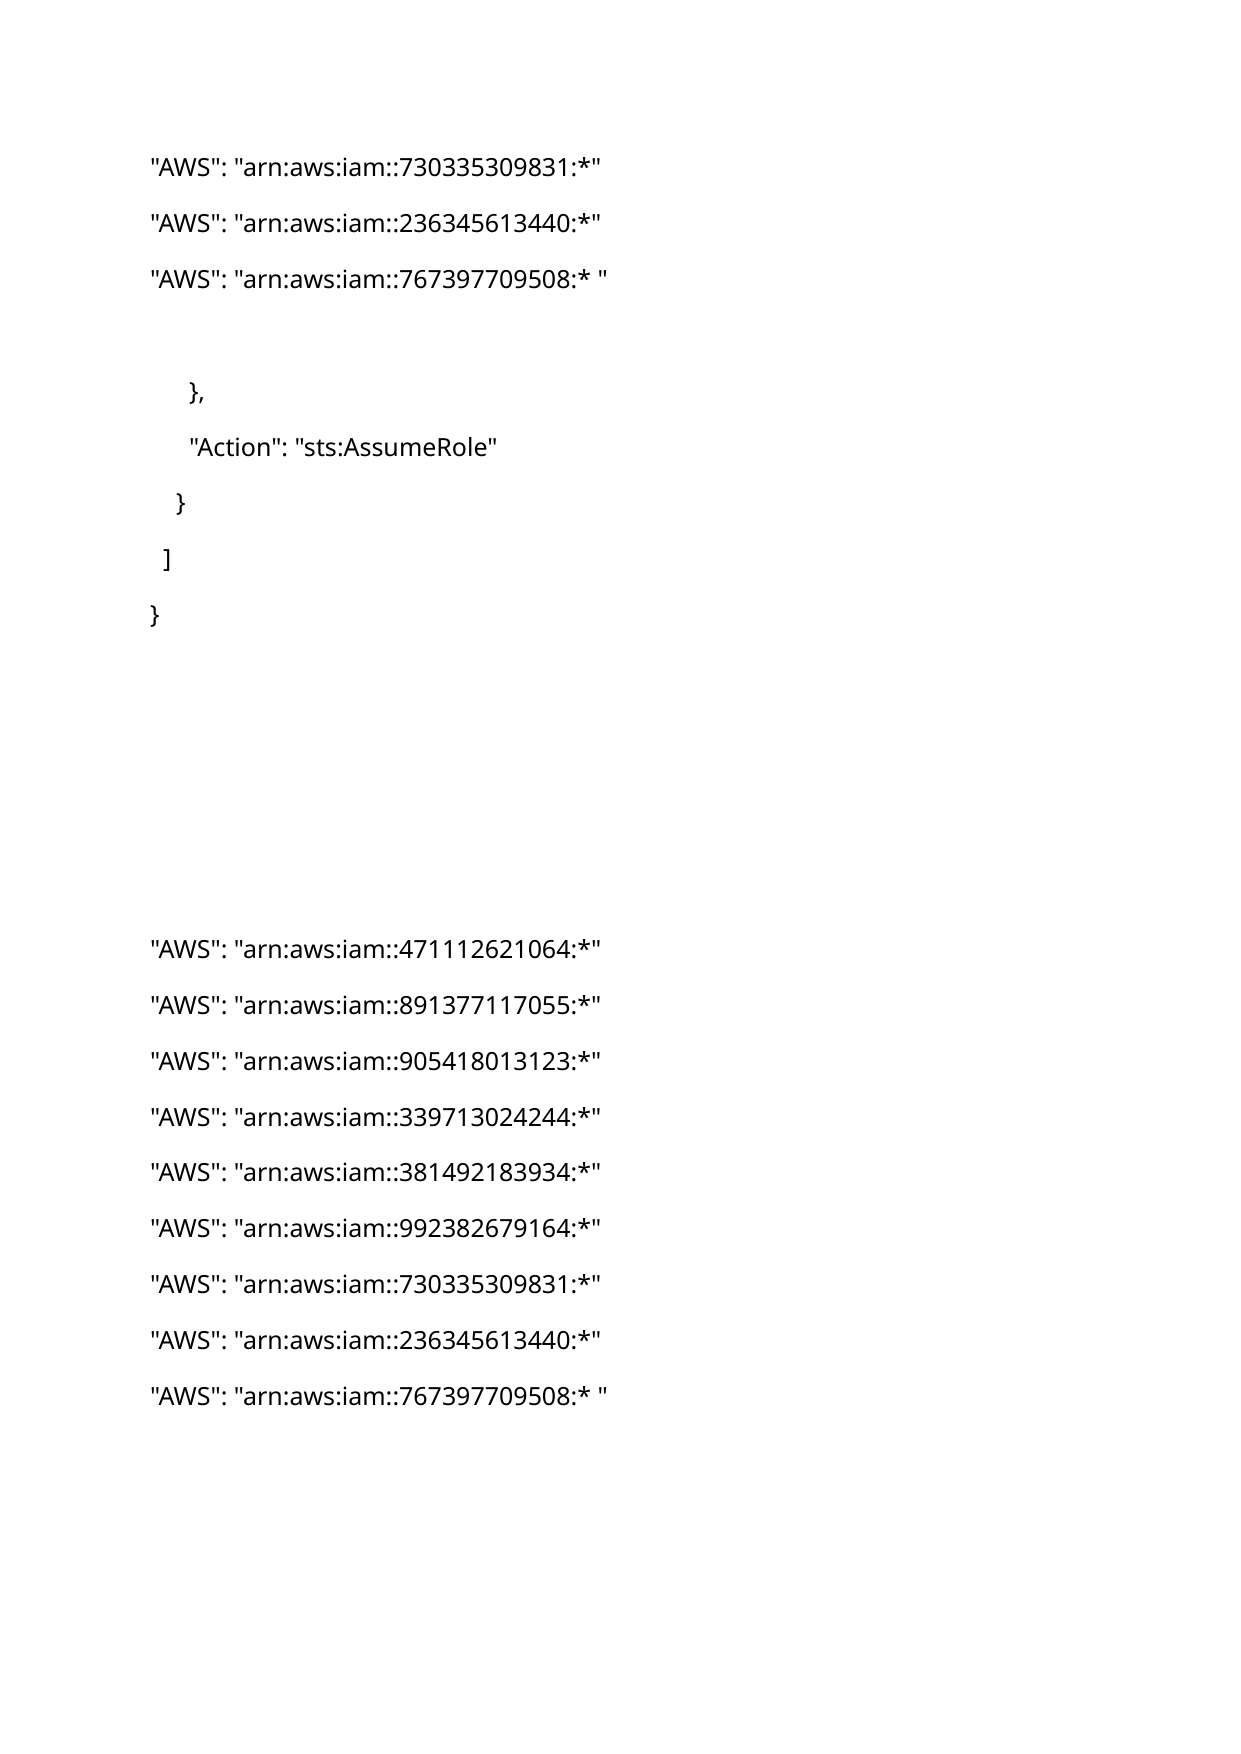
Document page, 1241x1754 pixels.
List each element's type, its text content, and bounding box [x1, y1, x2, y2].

text "AWS": "arn:aws:iam::471112621064:*" [150, 932, 1090, 966]
text "AWS": "arn:aws:iam::730335309831:*" [150, 150, 1090, 184]
text "AWS": "arn:aws:iam::992382679164:*" [150, 1211, 1090, 1245]
text "AWS": "arn:aws:iam::905418013123:*" [150, 1043, 1090, 1077]
text "Action": "sts:AssumeRole" [150, 429, 1090, 463]
text "AWS": "arn:aws:iam::339713024244:*" [150, 1099, 1090, 1133]
text "AWS": "arn:aws:iam::236345613440:*" [150, 1322, 1090, 1357]
text ] [150, 541, 1090, 575]
text "AWS": "arn:aws:iam::730335309831:*" [150, 1267, 1090, 1301]
text "AWS": "arn:aws:iam::767397709508:* " [150, 262, 1090, 296]
text "AWS": "arn:aws:iam::767397709508:* " [150, 1378, 1090, 1412]
text }, [150, 373, 1090, 407]
text "AWS": "arn:aws:iam::381492183934:*" [150, 1155, 1090, 1189]
text "AWS": "arn:aws:iam::891377117055:*" [150, 987, 1090, 1022]
text } [150, 485, 1090, 519]
text "AWS": "arn:aws:iam::236345613440:*" [150, 206, 1090, 240]
text } [150, 597, 1090, 631]
